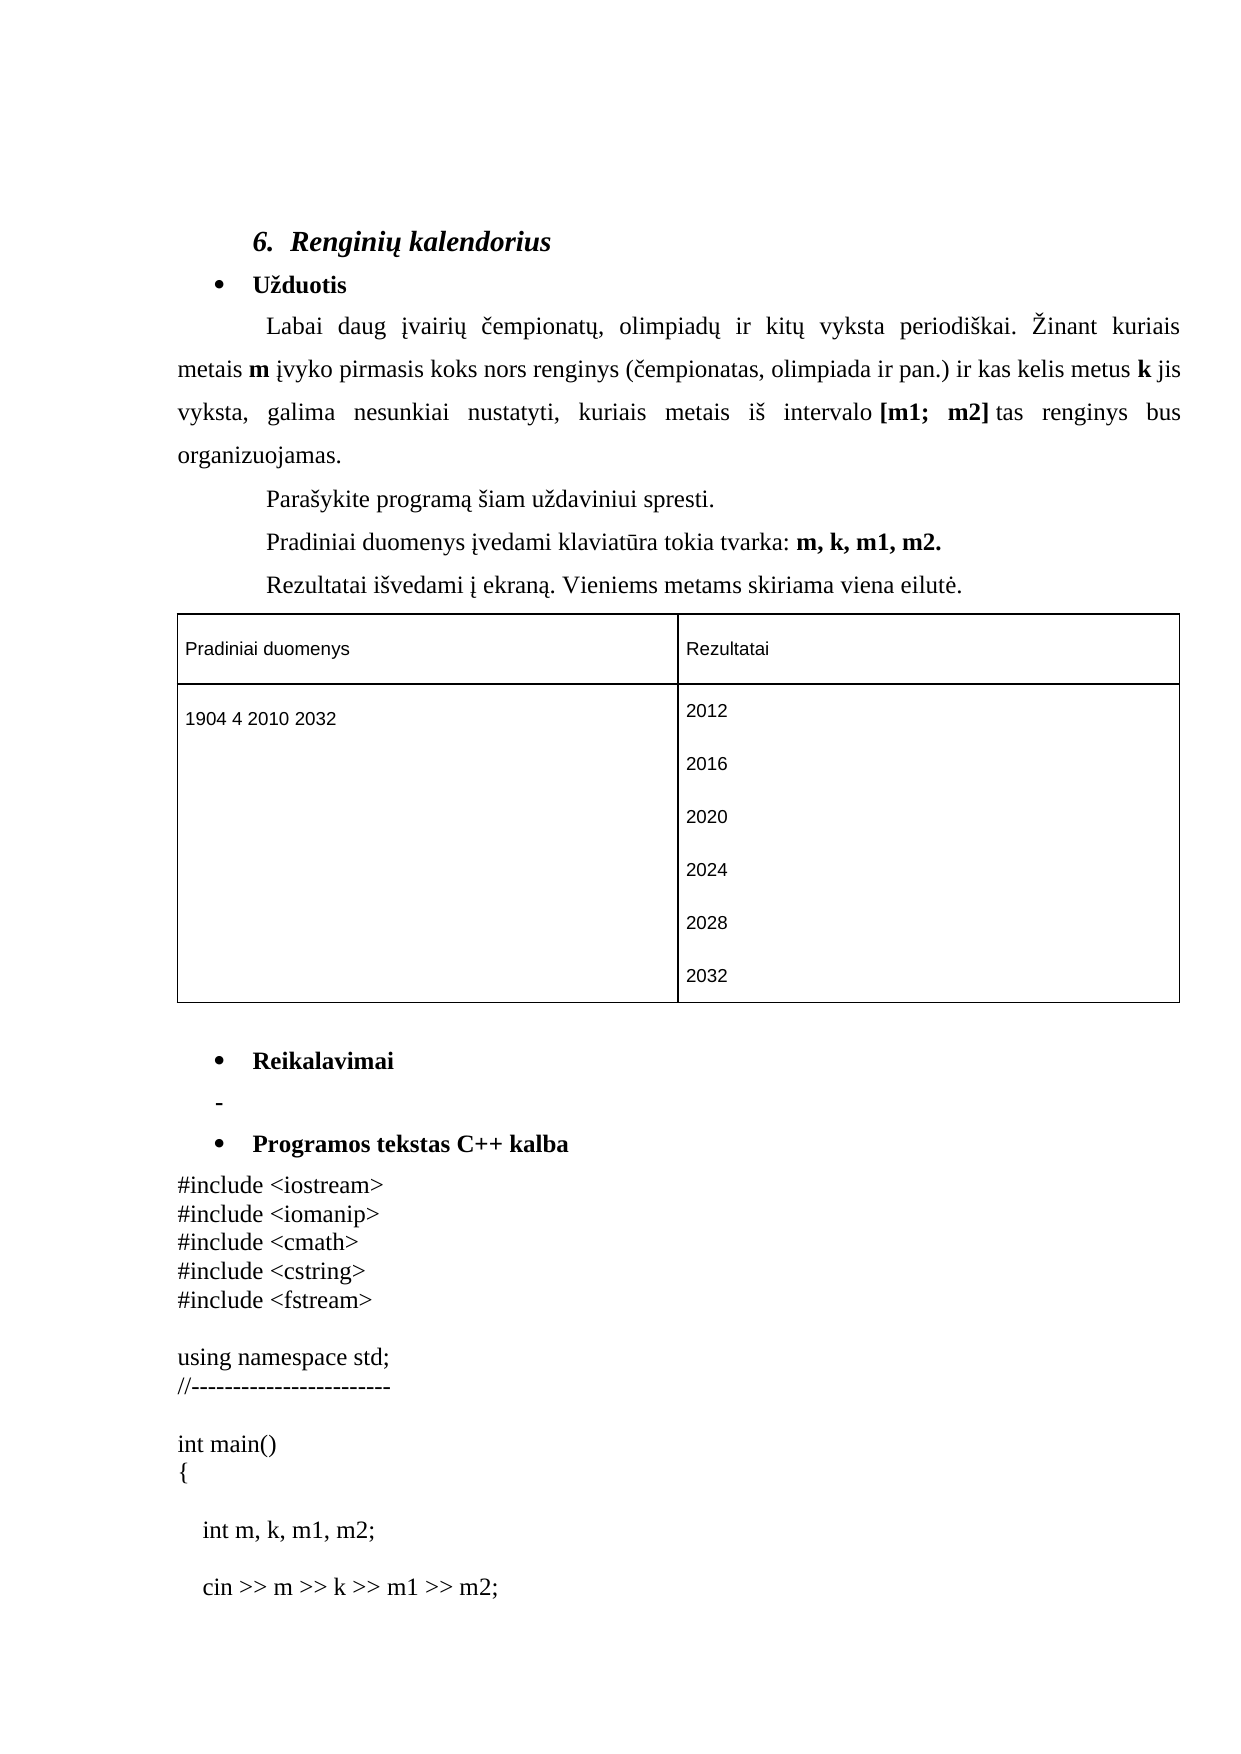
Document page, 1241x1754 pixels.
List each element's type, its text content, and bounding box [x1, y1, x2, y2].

list Renginių kalendorius [252, 224, 1181, 257]
text int m, k, m1, m2; [177, 1515, 1181, 1544]
text #include <fstream> [177, 1285, 1181, 1314]
text - [215, 1087, 1181, 1116]
table_header Pradiniai duomenys [178, 615, 677, 683]
text #include <cmath> [177, 1227, 1181, 1256]
text #include <iomanip> [177, 1199, 1181, 1227]
table_header Rezultatai [679, 615, 1179, 683]
text Rezultatai išvedami į ekraną. Vieniems metams skiriama viena eilutė. [177, 570, 1181, 599]
text int main() [177, 1429, 1181, 1457]
list Reikalavimai [215, 1046, 1181, 1075]
text Labai daug įvairių čempionatų, olimpiadų ir kitų vyksta periodiškai. Žinant kuriais metais m įvyko pirmasis koks nors renginys (čempionatas, olimpiada ir pan.) ir kas kelis metus k jis vyksta, galima nesunkiai nustatyti, kuriais metais iš intervalo [m1; m2] tas renginys bus organizuojamas. [177, 311, 1181, 469]
text //------------------------ [177, 1371, 1181, 1400]
text #include <iostream> [177, 1170, 1181, 1199]
table_cell 1904 4 2010 2032 [178, 685, 677, 1002]
text #include <cstring> [177, 1256, 1181, 1285]
text using namespace std; [177, 1342, 1181, 1371]
table_cell 2012 2016 2020 2024 2028 2032 [679, 685, 1179, 1002]
list Užduotis [215, 270, 1181, 299]
text Parašykite programą šiam uždaviniui spresti. [177, 484, 1181, 512]
text Pradiniai duomenys įvedami klaviatūra tokia tvarka: m, k, m1, m2. [177, 527, 1181, 556]
text cin >> m >> k >> m1 >> m2; [177, 1572, 1181, 1601]
list Programos tekstas C++ kalba [215, 1129, 1181, 1157]
text { [177, 1457, 1181, 1486]
